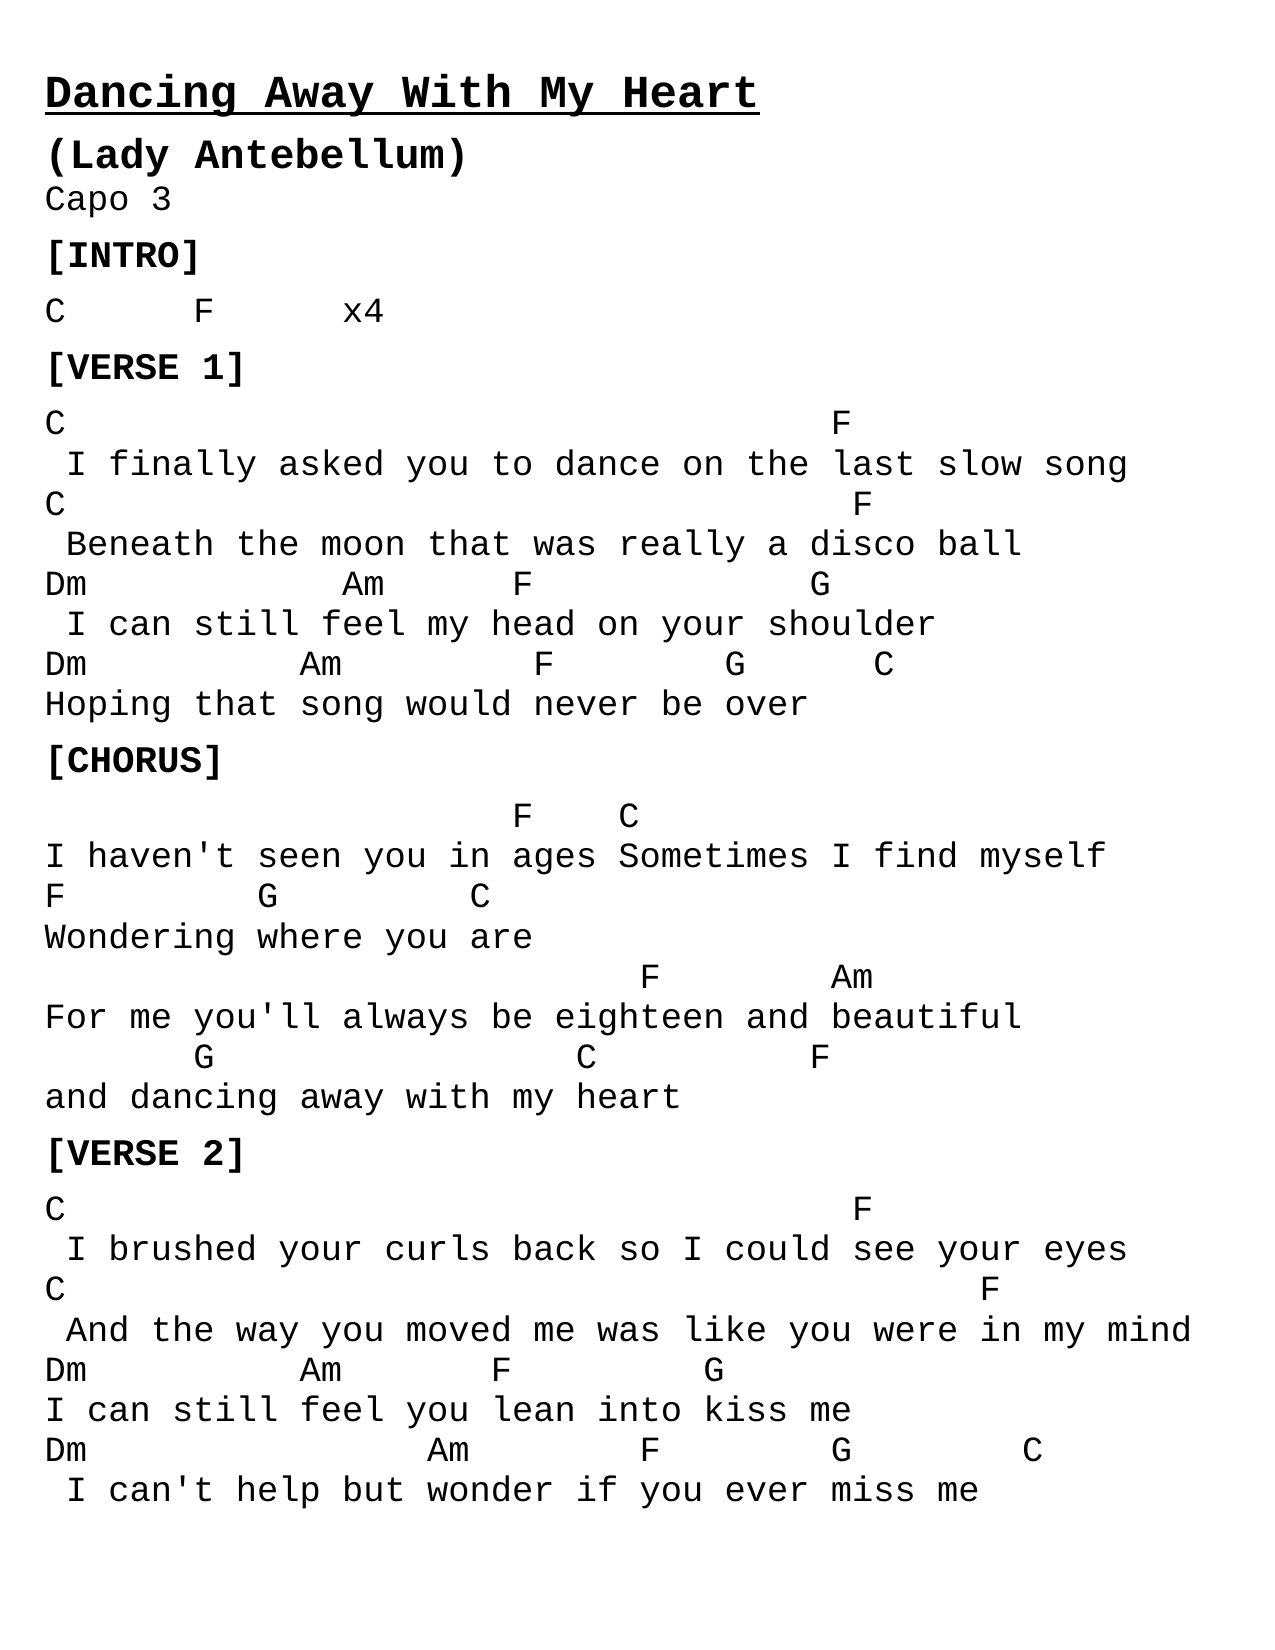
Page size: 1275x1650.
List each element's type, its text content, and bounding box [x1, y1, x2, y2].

subtitle (Lady Antebellum) [44, 134, 1231, 181]
text I can't help but wonder if you ever miss me [44, 1472, 1231, 1512]
text I finally asked you to dance on the last slow song [44, 445, 1231, 486]
text Dm Am F G [44, 1352, 1231, 1392]
text I can still feel my head on your shoulder [44, 606, 1231, 646]
text G C F [44, 1039, 1231, 1079]
text Wondering where you are [44, 918, 1231, 959]
text F G C [44, 878, 1231, 918]
subtitle [INTRO] [44, 236, 1231, 278]
text I can still feel you lean into kiss me [44, 1392, 1231, 1432]
text Dm Am F G C [44, 1432, 1231, 1472]
text Dm Am F G [44, 566, 1231, 606]
subtitle [CHORUS] [44, 741, 1231, 783]
text C F [44, 405, 1231, 445]
text Beneath the moon that was really a disco ball [44, 526, 1231, 566]
text For me you'll always be eighteen and beautiful [44, 999, 1231, 1039]
subtitle [VERSE 1] [44, 348, 1231, 391]
text F C [44, 798, 1231, 838]
text C F x4 [44, 293, 1231, 333]
text C F [44, 1191, 1231, 1231]
text and dancing away with my heart [44, 1079, 1231, 1119]
text C F [44, 1271, 1231, 1311]
text C F [44, 486, 1231, 526]
text F Am [44, 959, 1231, 999]
subtitle [VERSE 2] [44, 1134, 1231, 1176]
text Hoping that song would never be over [44, 686, 1231, 726]
text Capo 3 [44, 181, 1231, 221]
text I haven't seen you in ages Sometimes I find myself [44, 838, 1231, 878]
text Dm Am F G C [44, 646, 1231, 686]
text And the way you moved me was like you were in my mind [44, 1311, 1231, 1352]
text I brushed your curls back so I could see your eyes [44, 1231, 1231, 1271]
subtitle Dancing Away With My Heart [44, 69, 1231, 121]
